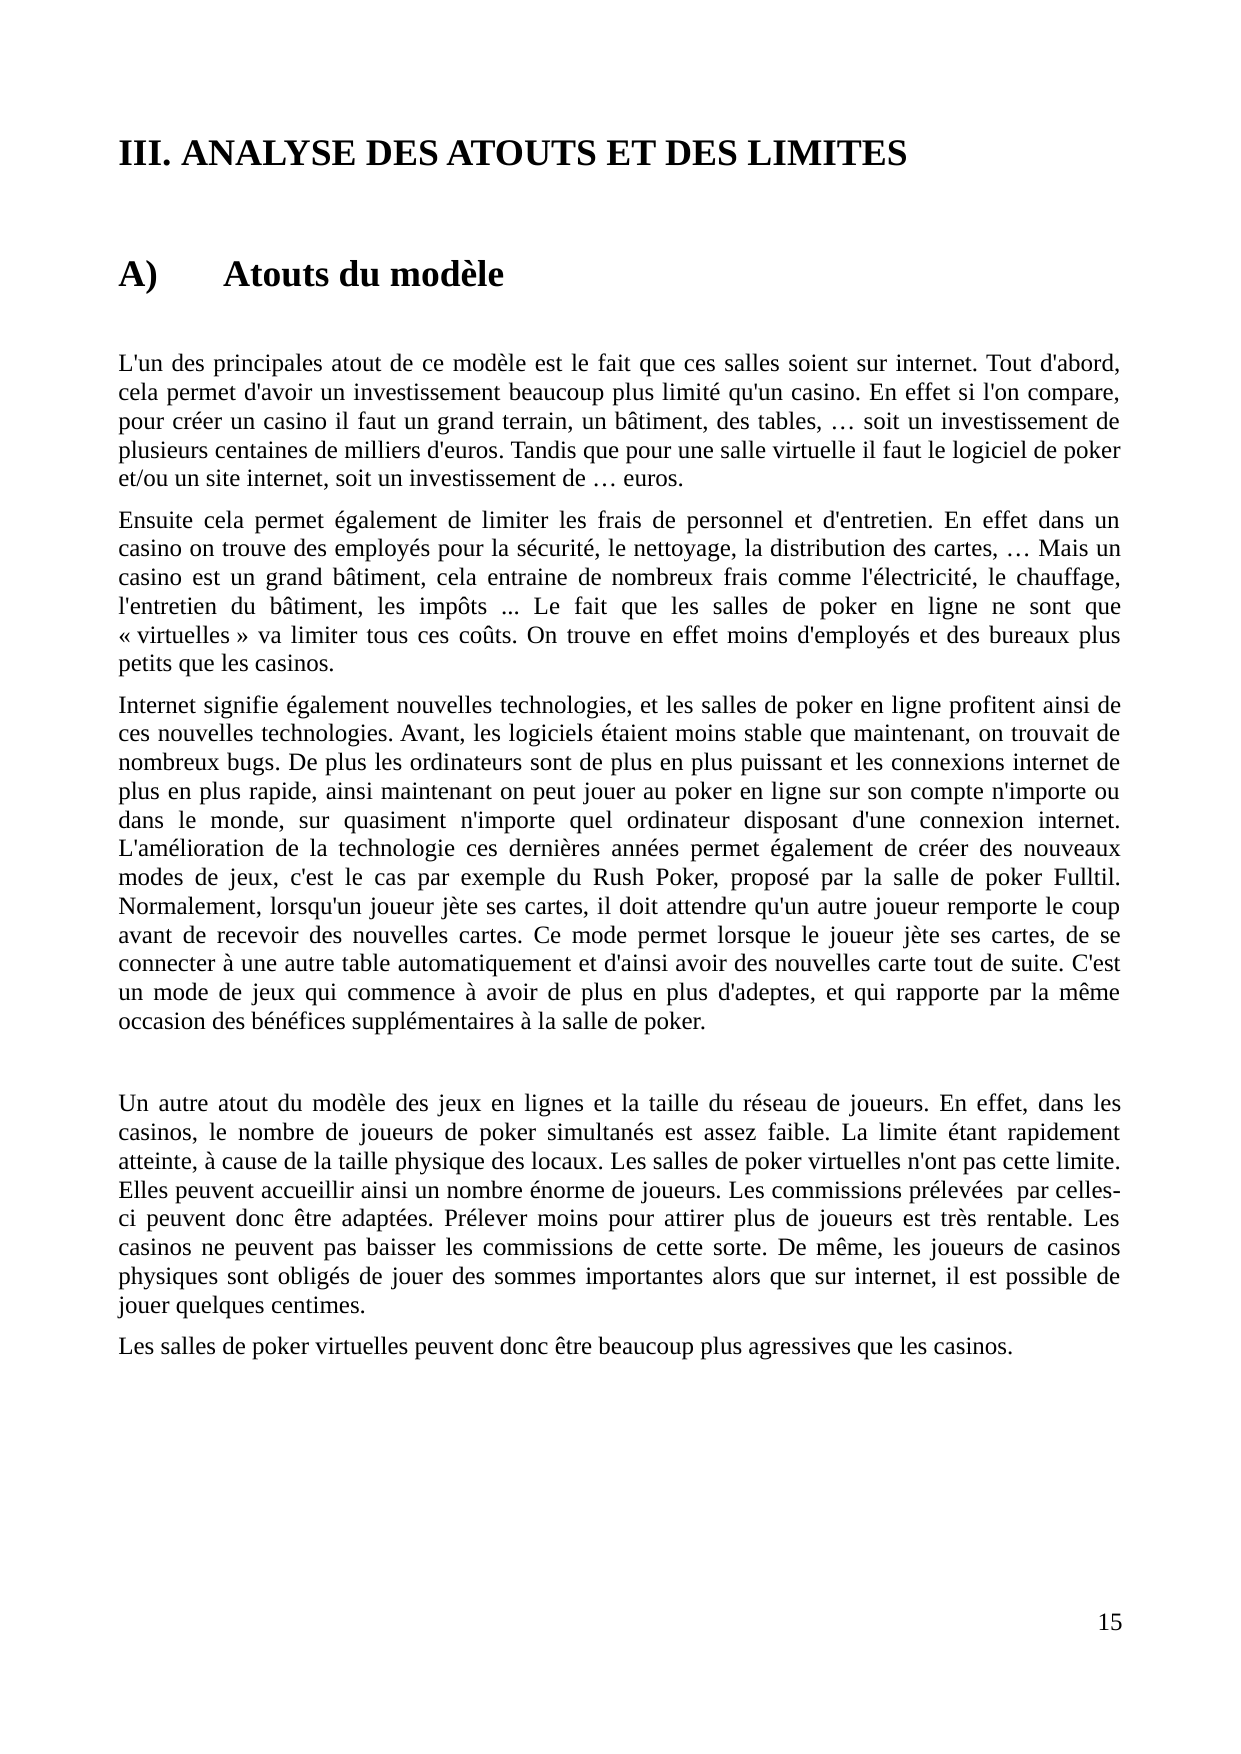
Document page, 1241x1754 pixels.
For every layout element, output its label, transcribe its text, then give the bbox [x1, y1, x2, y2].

text Un autre atout du modèle des jeux en lignes et la taille du réseau de joueurs. En effet, dans les casinos, le nombre de joueurs de poker simultanés est assez faible. La limite étant rapidement atteinte, à cause de la taille physique des locaux. Les salles de poker virtuelles n'ont pas cette limite. Elles peuvent accueillir ainsi un nombre énorme de joueurs. Les commissions prélevées par celles-ci peuvent donc être adaptées. Prélever moins pour attirer plus de joueurs est très rentable. Les casinos ne peuvent pas baisser les commissions de cette sorte. De même, les joueurs de casinos physiques sont obligés de jouer des sommes importantes alors que sur internet, il est possible de jouer quelques centimes. [118, 1088, 1122, 1318]
text L'un des principales atout de ce modèle est le fait que ces salles soient sur internet. Tout d'abord, cela permet d'avoir un investissement beaucoup plus limité qu'un casino. En effet si l'on compare, pour créer un casino il faut un grand terrain, un bâtiment, des tables, … soit un investissement de plusieurs centaines de milliers d'euros. Tandis que pour une salle virtuelle il faut le logiciel de poker et/ou un site internet, soit un investissement de … euros. [118, 348, 1122, 492]
subtitle Analyse des atouts et des limites [118, 130, 1122, 173]
text Internet signifie également nouvelles technologies, et les salles de poker en ligne profitent ainsi de ces nouvelles technologies. Avant, les logiciels étaient moins stable que maintenant, on trouvait de nombreux bugs. De plus les ordinateurs sont de plus en plus puissant et les connexions internet de plus en plus rapide, ainsi maintenant on peut jouer au poker en ligne sur son compte n'importe ou dans le monde, sur quasiment n'importe quel ordinateur disposant d'une connexion internet. L'amélioration de la technologie ces dernières années permet également de créer des nouveaux modes de jeux, c'est le cas par exemple du Rush Poker, proposé par la salle de poker Fulltil. Normalement, lorsqu'un joueur jète ses cartes, il doit attendre qu'un autre joueur remporte le coup avant de recevoir des nouvelles cartes. Ce mode permet lorsque le joueur jète ses cartes, de se connecter à une autre table automatiquement et d'ainsi avoir des nouvelles carte tout de suite. C'est un mode de jeux qui commence à avoir de plus en plus d'adeptes, et qui rapporte par la même occasion des bénéfices supplémentaires à la salle de poker. [118, 690, 1122, 1035]
subtitle Atouts du modèle [118, 252, 1122, 295]
text Les salles de poker virtuelles peuvent donc être beaucoup plus agressives que les casinos. [118, 1331, 1122, 1360]
text Ensuite cela permet également de limiter les frais de personnel et d'entretien. En effet dans un casino on trouve des employés pour la sécurité, le nettoyage, la distribution des cartes, … Mais un casino est un grand bâtiment, cela entraine de nombreux frais comme l'électricité, le chauffage, l'entretien du bâtiment, les impôts ... Le fait que les salles de poker en ligne ne sont que « virtuelles » va limiter tous ces coûts. On trouve en effet moins d'employés et des bureaux plus petits que les casinos. [118, 505, 1122, 677]
